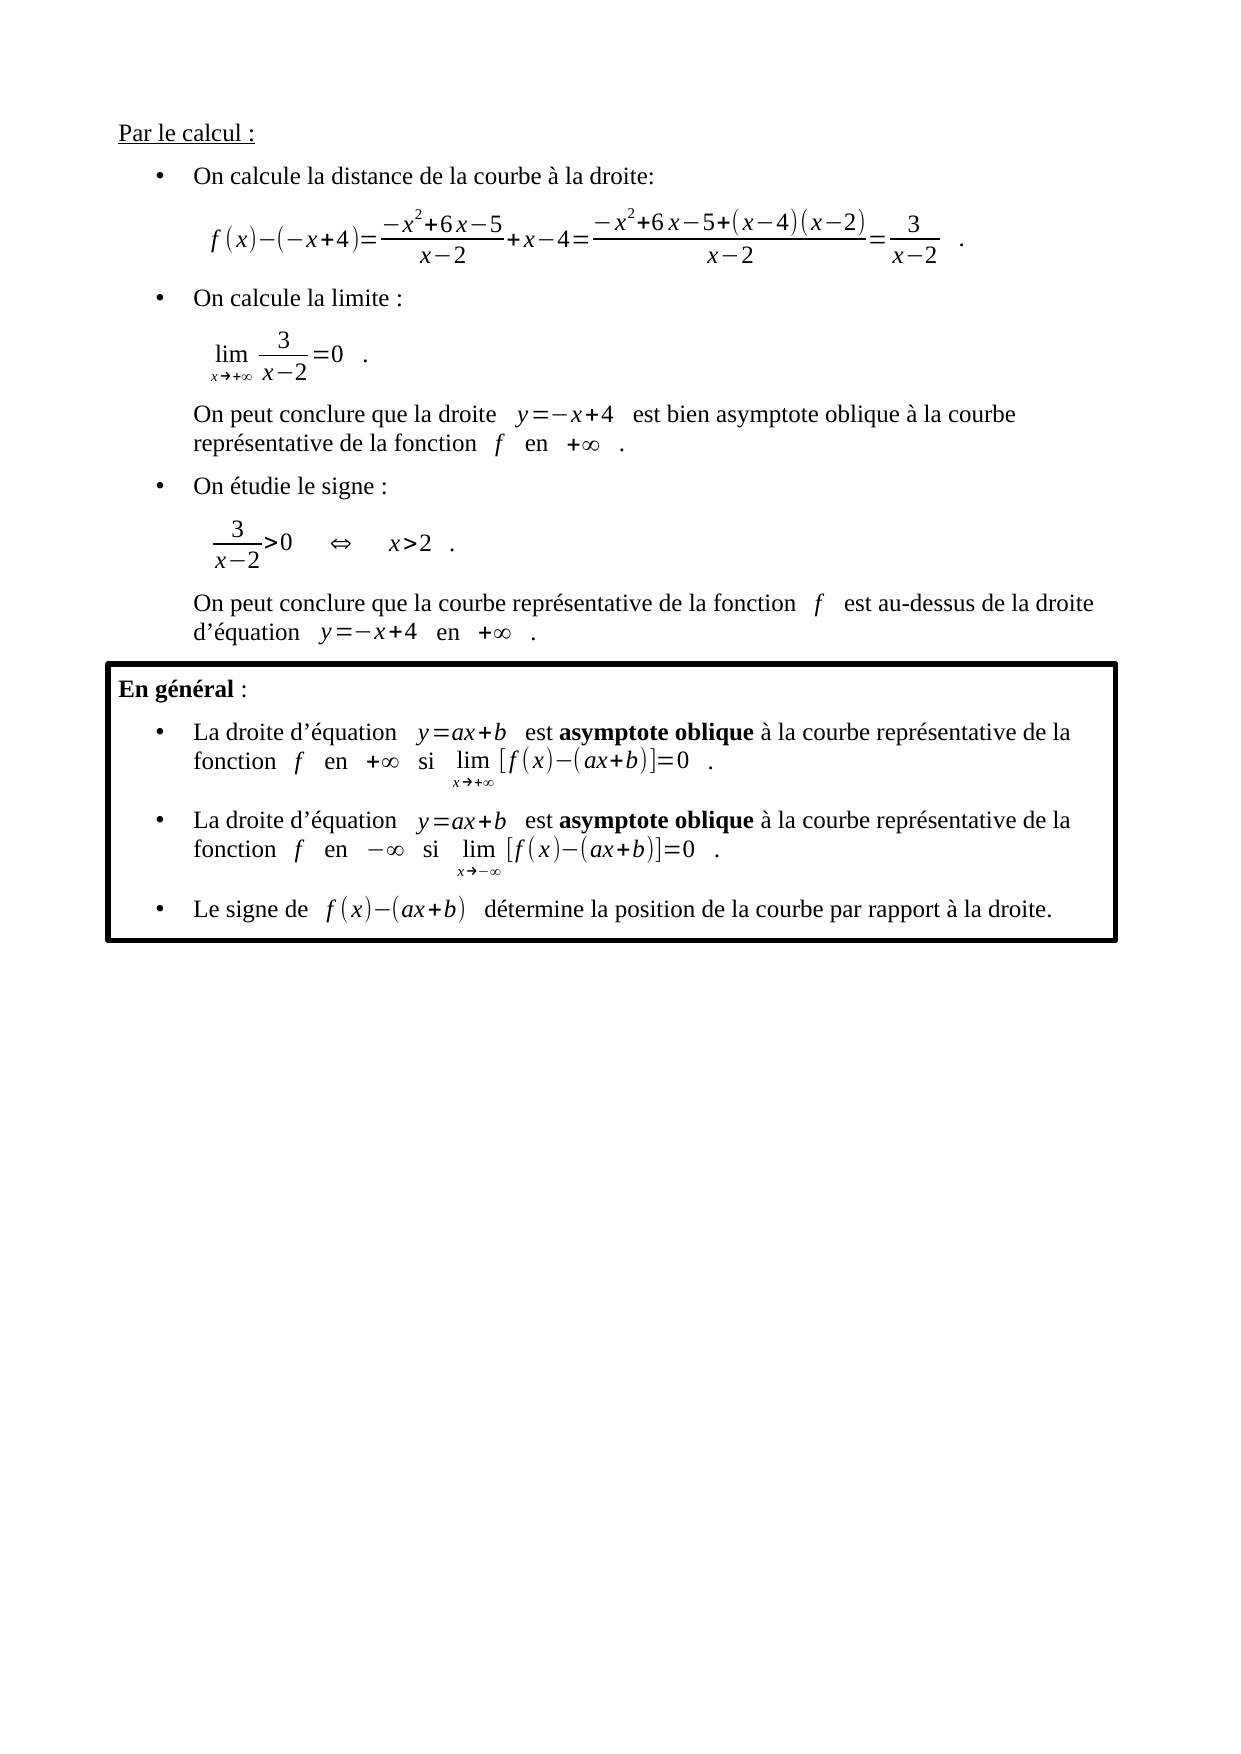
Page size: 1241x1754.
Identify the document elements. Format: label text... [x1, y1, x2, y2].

list On calcule la limite : [156, 283, 1122, 312]
list . [156, 204, 1122, 269]
list On peut conclure que la courbe représentative de la fonctionest au-dessus de la droite d’équationen. [156, 588, 1122, 645]
list La droite d’équationest asymptote oblique à la courbe représentative de la fonctionensi. [156, 806, 1113, 880]
list . [156, 514, 1122, 573]
list On calcule la distance de la courbe à la droite: [156, 161, 1122, 190]
list . [156, 326, 1122, 385]
list On étudie le signe : [156, 471, 1122, 500]
text En général : [118, 674, 1113, 703]
text Par le calcul : [118, 118, 1122, 147]
list Le signe dedétermine la position de la courbe par rapport à la droite. [156, 894, 1113, 924]
list On peut conclure que la droiteest bien asymptote oblique à la courbe représentative de la fonctionen. [156, 399, 1122, 457]
list La droite d’équationest asymptote oblique à la courbe représentative de la fonctionensi. [156, 717, 1113, 791]
